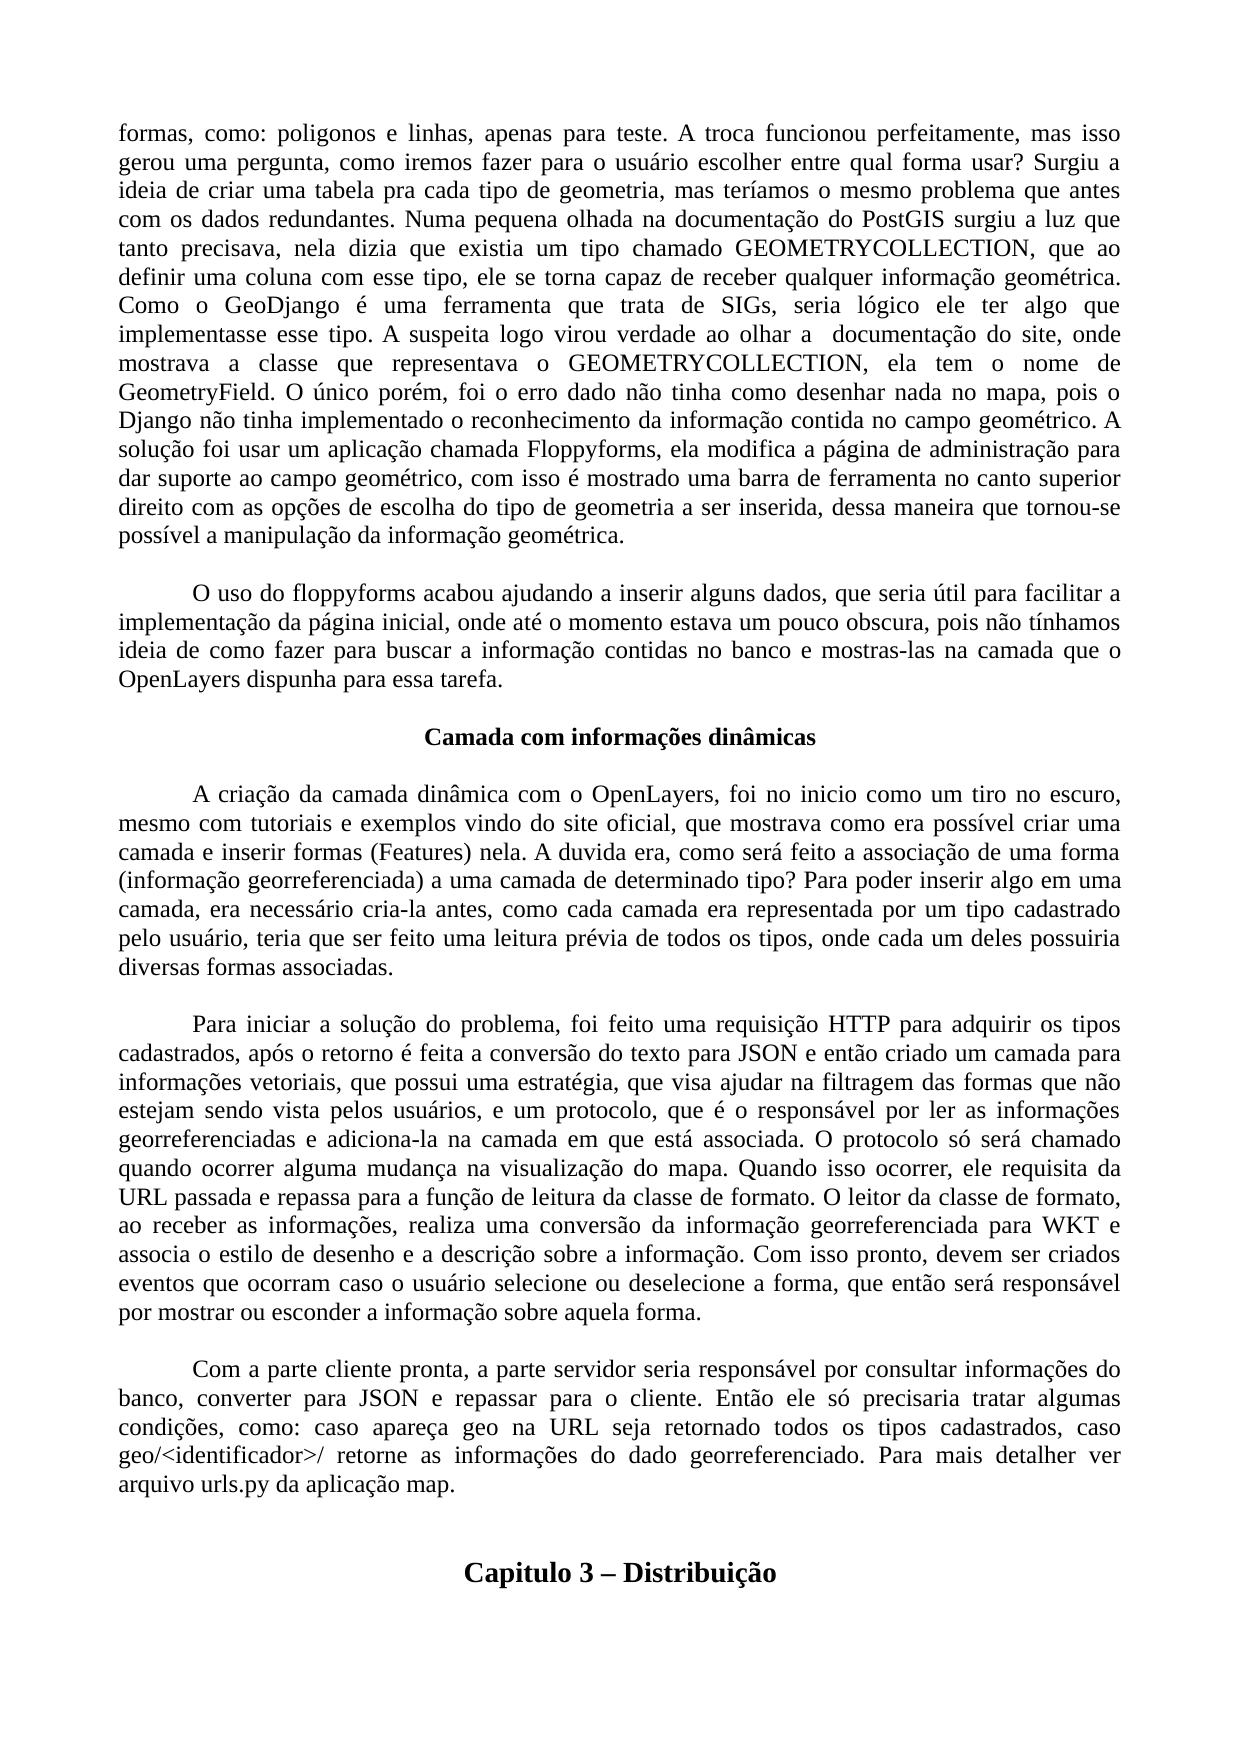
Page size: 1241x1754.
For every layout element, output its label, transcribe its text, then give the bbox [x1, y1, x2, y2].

text Capitulo 3 – Distribuição [118, 1556, 1122, 1589]
text Camada com informações dinâmicas [118, 722, 1122, 751]
text Para iniciar a solução do problema, foi feito uma requisição HTTP para adquirir os tipos cadastrados, após o retorno é feita a conversão do texto para JSON e então criado um camada para informações vetoriais, que possui uma estratégia, que visa ajudar na filtragem das formas que não estejam sendo vista pelos usuários, e um protocolo, que é o responsável por ler as informações georreferenciadas e adiciona-la na camada em que está associada. O protocolo só será chamado quando ocorrer alguma mudança na visualização do mapa. Quando isso ocorrer, ele requisita da URL passada e repassa para a função de leitura da classe de formato. O leitor da classe de formato, ao receber as informações, realiza uma conversão da informação georreferenciada para WKT e associa o estilo de desenho e a descrição sobre a informação. Com isso pronto, devem ser criados eventos que ocorram caso o usuário selecione ou deselecione a forma, que então será responsável por mostrar ou esconder a informação sobre aquela forma. [118, 1009, 1122, 1326]
text O uso do floppyforms acabou ajudando a inserir alguns dados, que seria útil para facilitar a implementação da página inicial, onde até o momento estava um pouco obscura, pois não tínhamos ideia de como fazer para buscar a informação contidas no banco e mostras-las na camada que o OpenLayers dispunha para essa tarefa. [118, 578, 1122, 693]
text A criação da camada dinâmica com o OpenLayers, foi no inicio como um tiro no escuro, mesmo com tutoriais e exemplos vindo do site oficial, que mostrava como era possível criar uma camada e inserir formas (Features) nela. A duvida era, como será feito a associação de uma forma (informação georreferenciada) a uma camada de determinado tipo? Para poder inserir algo em uma camada, era necessário cria-la antes, como cada camada era representada por um tipo cadastrado pelo usuário, teria que ser feito uma leitura prévia de todos os tipos, onde cada um deles possuiria diversas formas associadas. [118, 779, 1122, 981]
text Com a parte cliente pronta, a parte servidor seria responsável por consultar informações do banco, converter para JSON e repassar para o cliente. Então ele só precisaria tratar algumas condições, como: caso apareça geo na URL seja retornado todos os tipos cadastrados, caso geo/<identificador>/ retorne as informações do dado georreferenciado. Para mais detalher ver arquivo urls.py da aplicação map. [118, 1354, 1122, 1498]
text formas, como: poligonos e linhas, apenas para teste. A troca funcionou perfeitamente, mas isso gerou uma pergunta, como iremos fazer para o usuário escolher entre qual forma usar? Surgiu a ideia de criar uma tabela pra cada tipo de geometria, mas teríamos o mesmo problema que antes com os dados redundantes. Numa pequena olhada na documentação do PostGIS surgiu a luz que tanto precisava, nela dizia que existia um tipo chamado GEOMETRYCOLLECTION, que ao definir uma coluna com esse tipo, ele se torna capaz de receber qualquer informação geométrica. Como o GeoDjango é uma ferramenta que trata de SIGs, seria lógico ele ter algo que implementasse esse tipo. A suspeita logo virou verdade ao olhar a documentação do site, onde mostrava a classe que representava o GEOMETRYCOLLECTION, ela tem o nome de GeometryField. O único porém, foi o erro dado não tinha como desenhar nada no mapa, pois o Django não tinha implementado o reconhecimento da informação contida no campo geométrico. A solução foi usar um aplicação chamada Floppyforms, ela modifica a página de administração para dar suporte ao campo geométrico, com isso é mostrado uma barra de ferramenta no canto superior direito com as opções de escolha do tipo de geometria a ser inserida, dessa maneira que tornou-se possível a manipulação da informação geométrica. [118, 118, 1122, 549]
